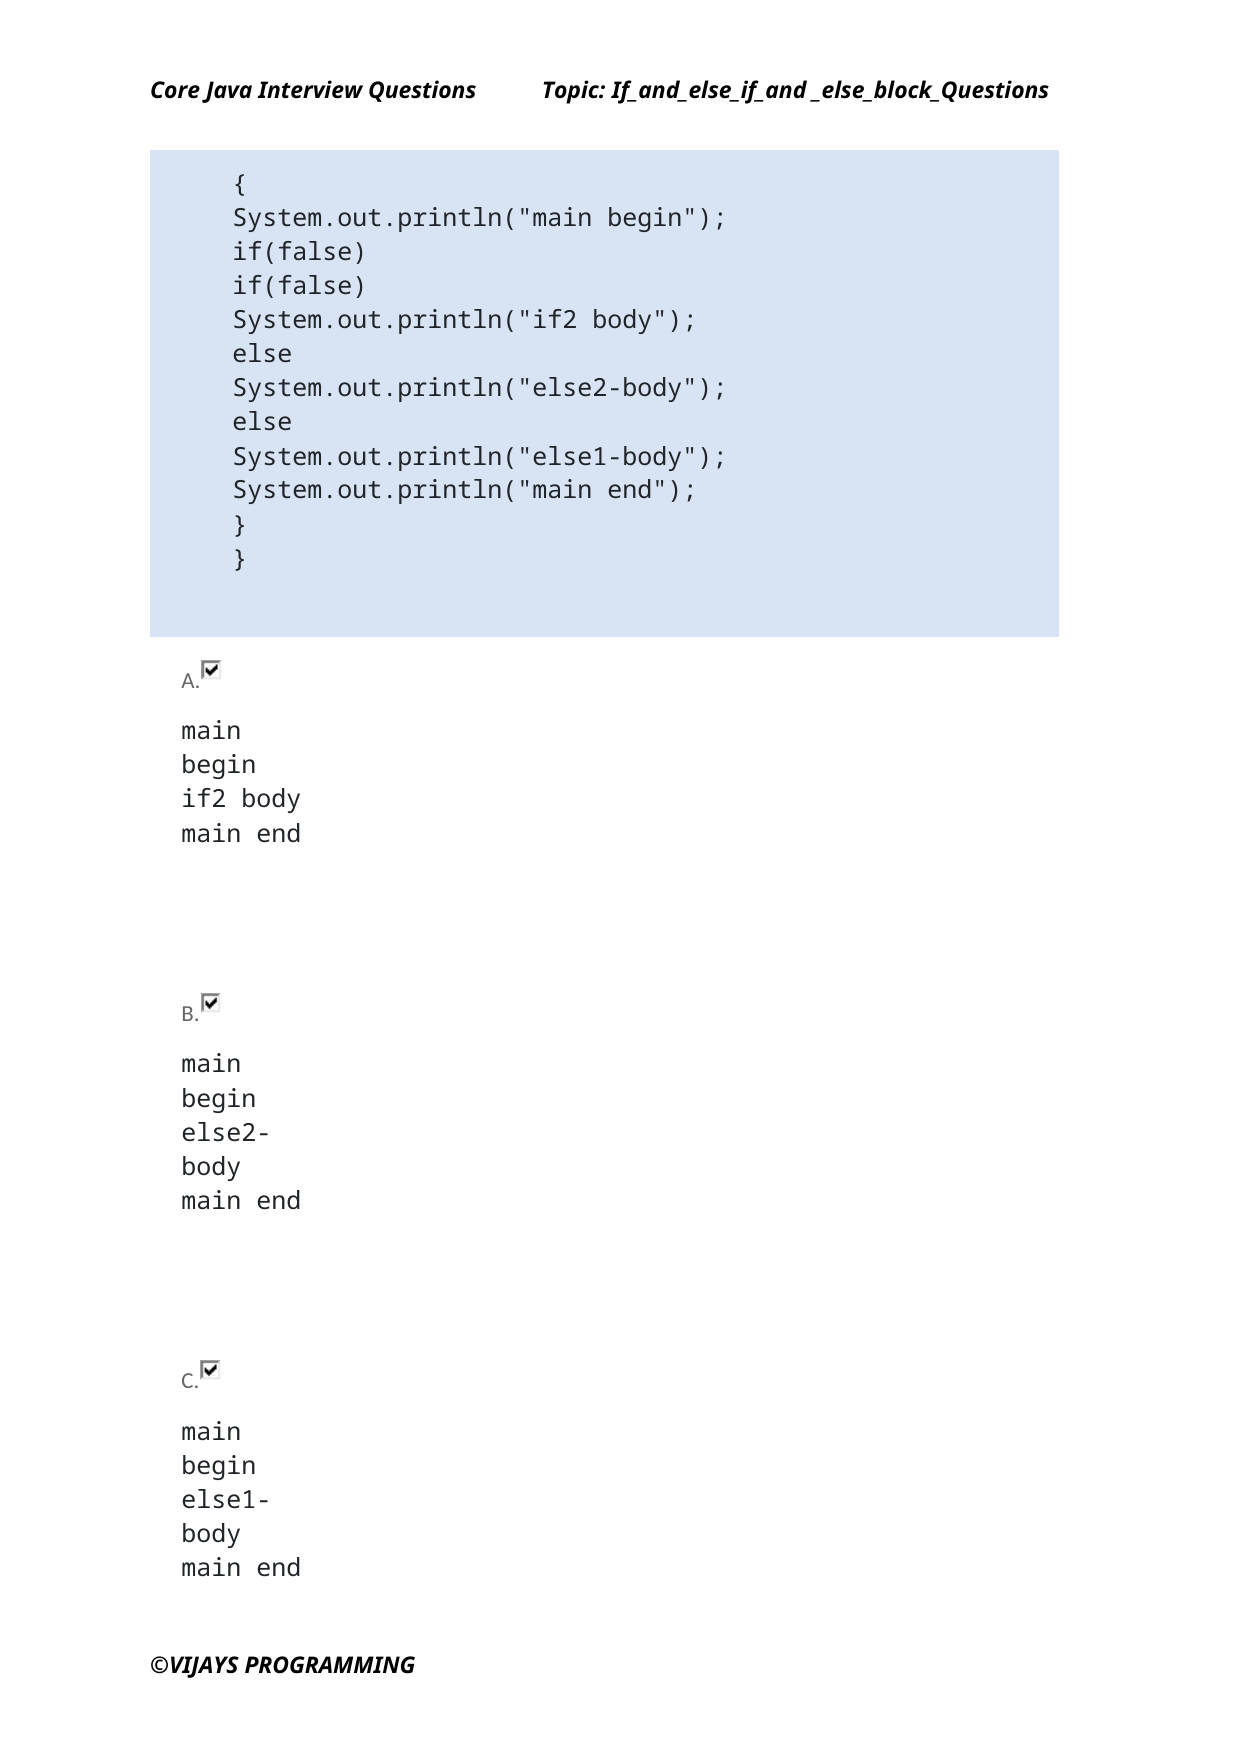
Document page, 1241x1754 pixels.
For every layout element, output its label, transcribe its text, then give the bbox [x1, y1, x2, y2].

table_header [150, 150, 216, 637]
table_cell [150, 637, 1090, 1599]
table_header C. main begin else1-body main end [181, 1353, 319, 1584]
table_header A. main begin if2 body main end [181, 653, 319, 986]
table_header B. main begin else2-body main end [181, 986, 319, 1353]
table_header { System.out.println("main begin"); if(false) if(false) System.out.println("if2 body"); else System.out.println("else2-body"); else System.out.println("else1-body"); System.out.println("main end"); } } [216, 150, 1059, 637]
table_header [1059, 150, 1090, 637]
